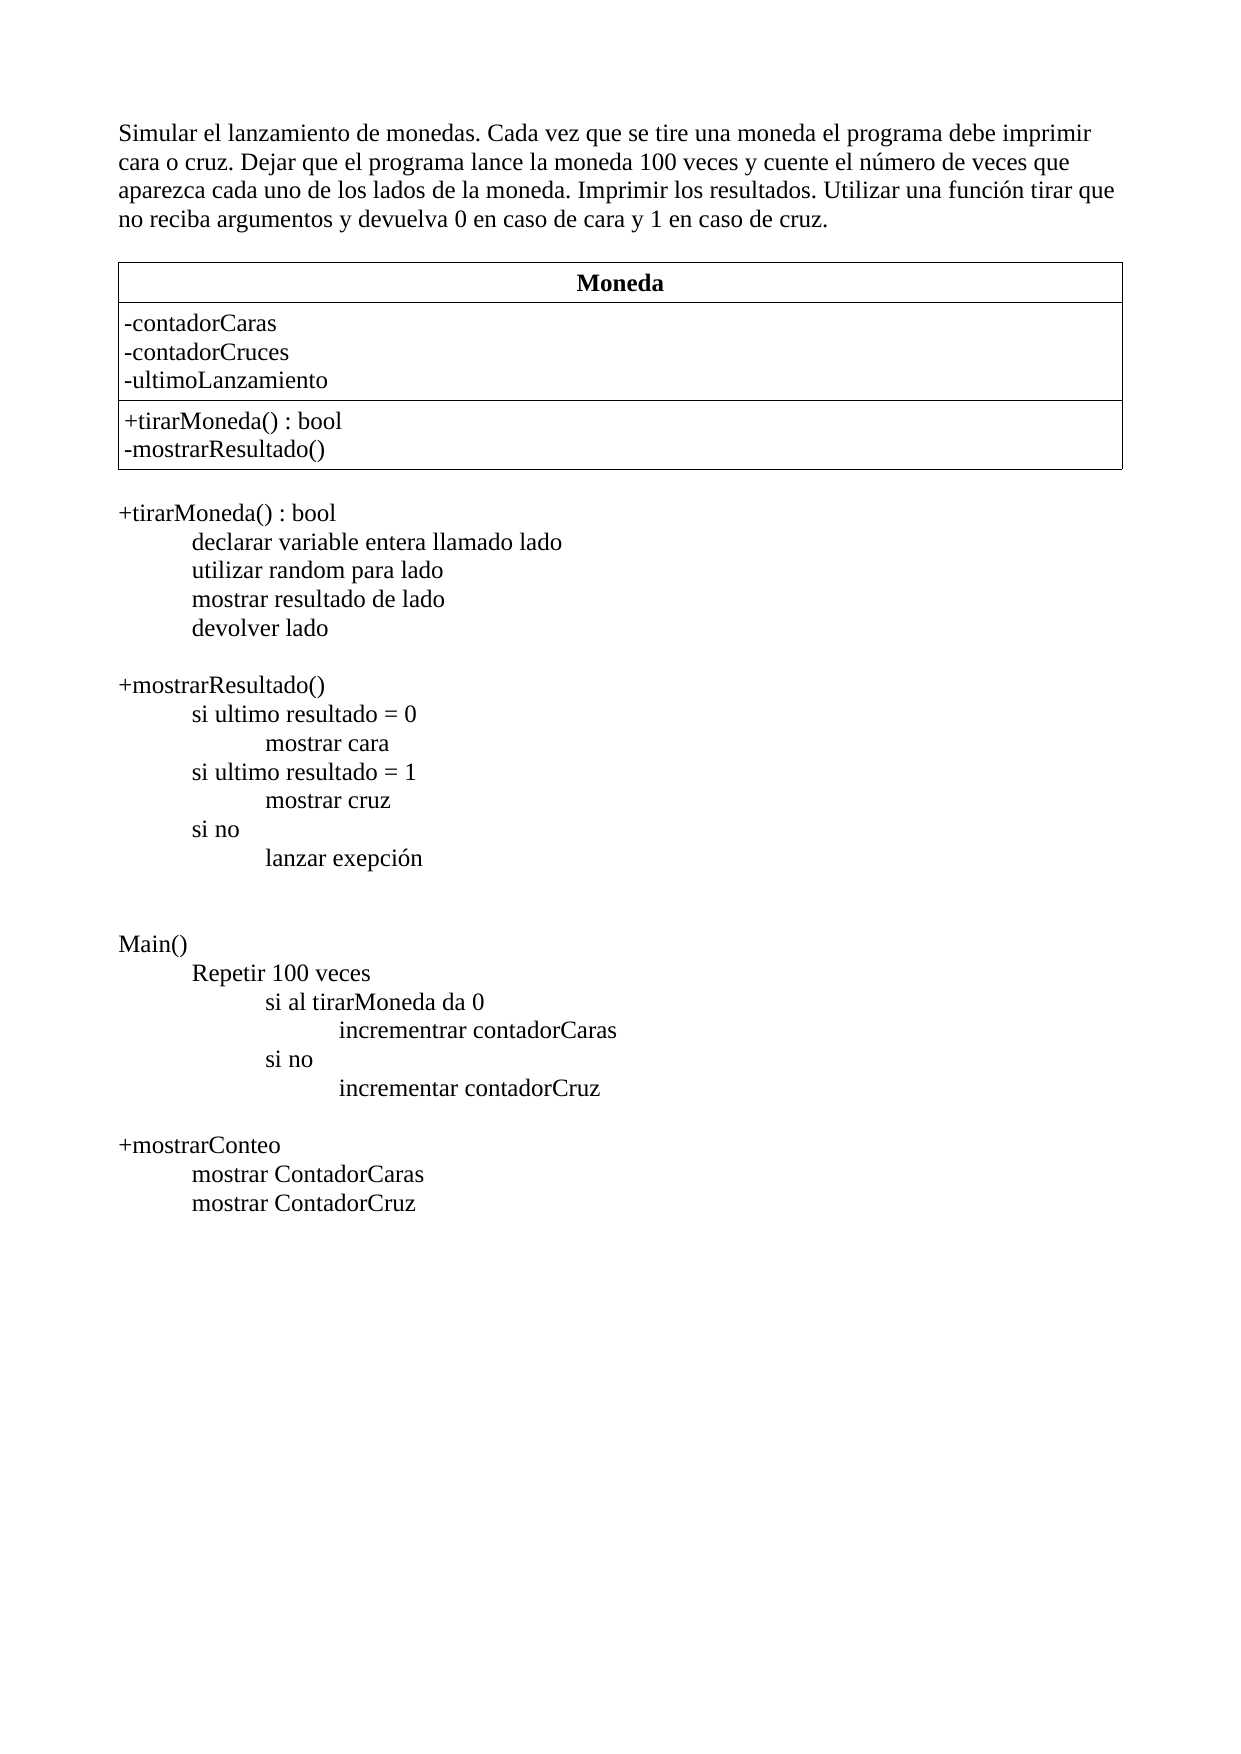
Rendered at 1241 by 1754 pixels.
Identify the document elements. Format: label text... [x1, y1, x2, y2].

table_cell +tirarMoneda() : bool -mostrarResultado() [119, 401, 1122, 469]
text Repetir 100 veces [118, 958, 1122, 987]
text si no [118, 1044, 1122, 1073]
text si ultimo resultado = 1 [118, 757, 1122, 785]
text Simular el lanzamiento de monedas. Cada vez que se tire una moneda el programa debe imprimir cara o cruz. Dejar que el programa lance la moneda 100 veces y cuente el número de veces que aparezca cada uno de los lados de la moneda. Imprimir los resultados. Utilizar una función tirar que no reciba argumentos y devuelva 0 en caso de cara y 1 en caso de cruz. [118, 118, 1122, 233]
table_cell -contadorCaras -contadorCruces -ultimoLanzamiento [119, 303, 1122, 400]
text si al tirarMoneda da 0 [118, 987, 1122, 1015]
text incrementrar contadorCaras [118, 1015, 1122, 1044]
text +mostrarConteo [118, 1130, 1122, 1159]
text Main() [118, 929, 1122, 958]
text +mostrarResultado() [118, 670, 1122, 699]
text mostrar resultado de lado [118, 584, 1122, 613]
text incrementar contadorCruz [118, 1073, 1122, 1102]
text si no [118, 814, 1122, 843]
text mostrar cara [118, 728, 1122, 757]
text utilizar random para lado [118, 555, 1122, 584]
text si ultimo resultado = 0 [118, 699, 1122, 728]
text +tirarMoneda() : bool [118, 498, 1122, 527]
text declarar variable entera llamado lado [118, 527, 1122, 555]
text mostrar ContadorCruz [118, 1188, 1122, 1217]
table_header Moneda [119, 263, 1122, 302]
text mostrar ContadorCaras [118, 1159, 1122, 1188]
text mostrar cruz [118, 785, 1122, 814]
text lanzar exepción [118, 843, 1122, 872]
text devolver lado [118, 613, 1122, 642]
